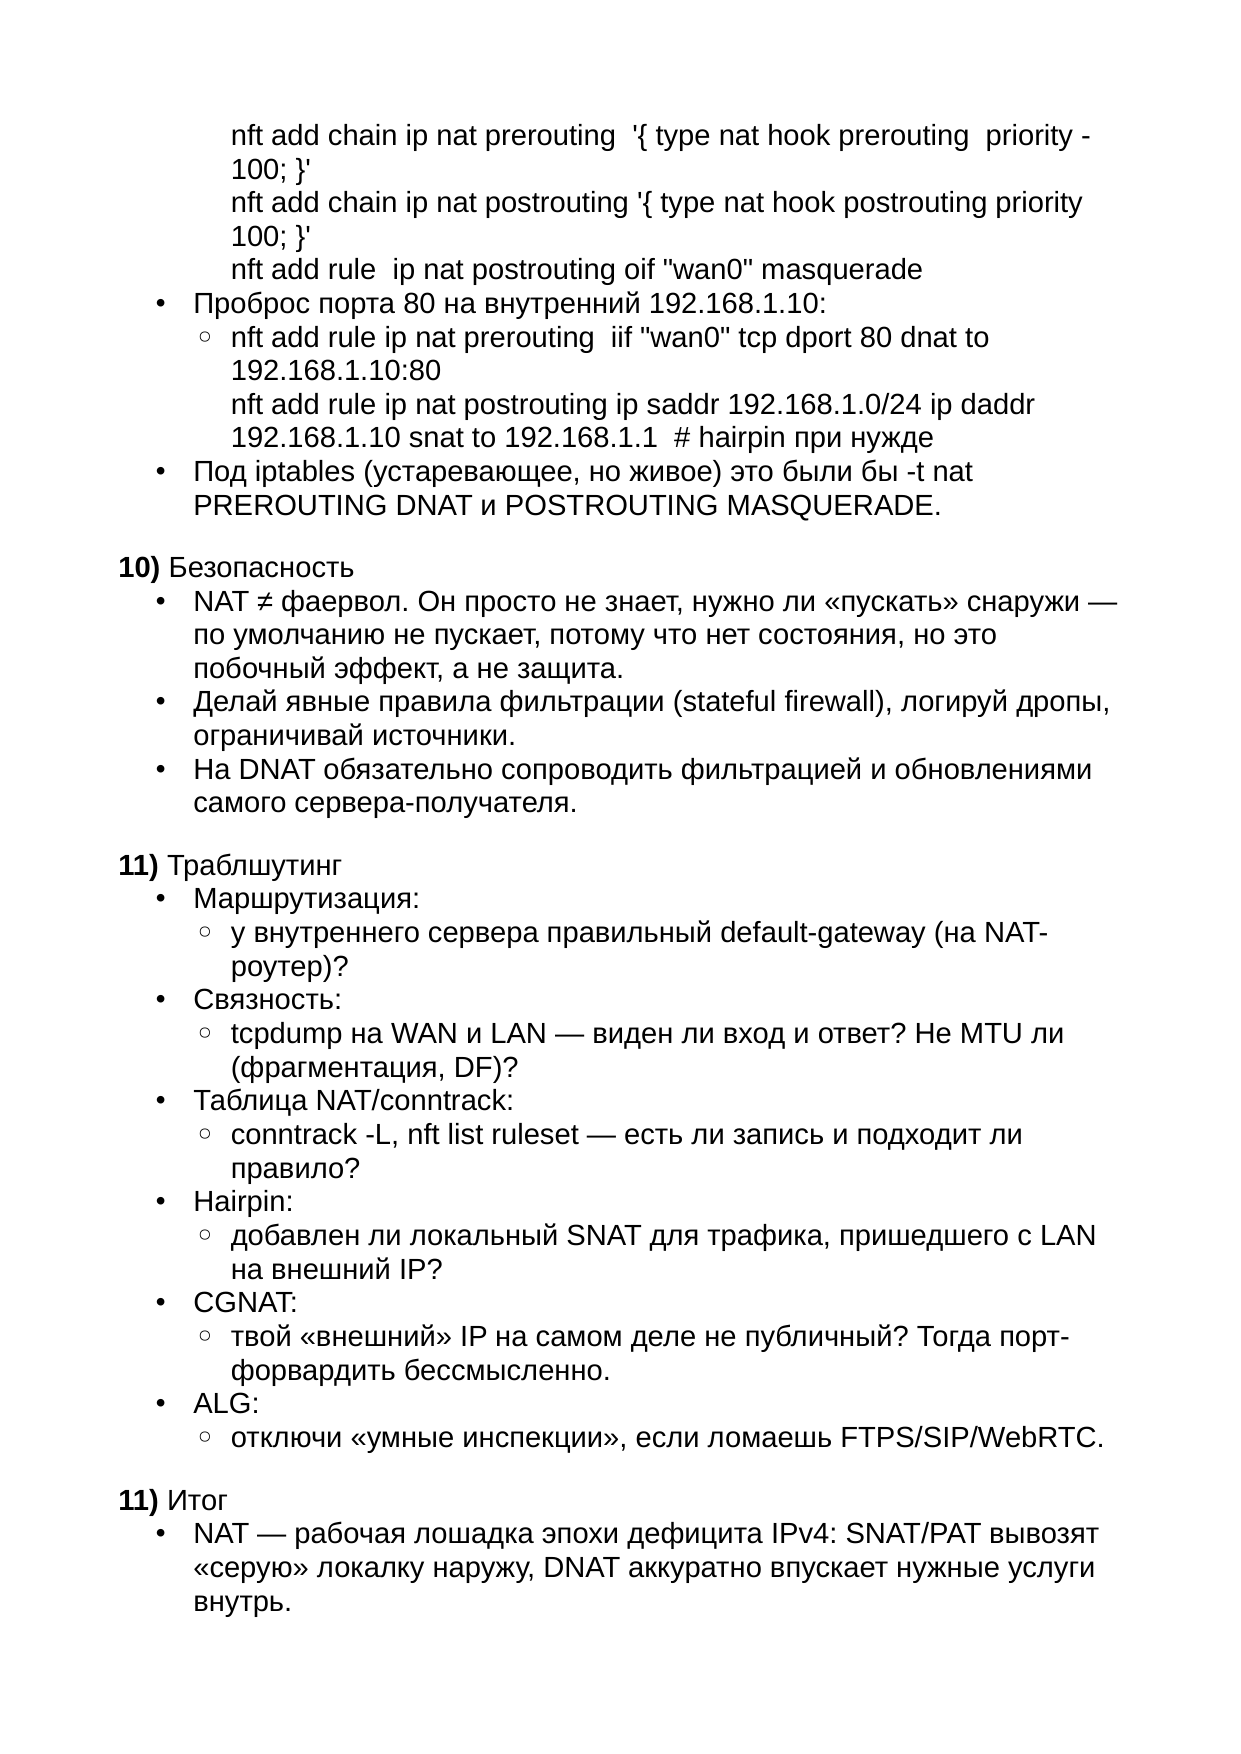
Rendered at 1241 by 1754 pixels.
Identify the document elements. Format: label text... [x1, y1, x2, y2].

list Связность: [156, 982, 1122, 1016]
list ALG: [156, 1386, 1122, 1420]
list отключи «умные инспекции», если ломаешь FTPS/SIP/WebRTC. [193, 1420, 1122, 1454]
list conntrack -L, nft list ruleset — есть ли запись и подходит ли правило? [193, 1117, 1122, 1184]
text 10) Безопасность [118, 550, 1122, 583]
list CGNAT: [156, 1285, 1122, 1319]
list Маршрутизация: [156, 881, 1122, 915]
list Делай явные правила фильтрации (stateful firewall), логируй дропы, ограничивай источники. [156, 684, 1122, 752]
list nft add rule ip nat postrouting ip saddr 192.168.1.0/24 ip daddr 192.168.1.10 snat to 192.168.1.1 # hairpin при нужде [193, 387, 1122, 454]
text 11) Траблшутинг [118, 848, 1122, 881]
list Под iptables (устаревающее, но живое) это были бы -t nat PREROUTING DNAT и POSTROUTING MASQUERADE. [156, 454, 1122, 521]
list Таблица NAT/conntrack: [156, 1083, 1122, 1117]
list nft add rule ip nat prerouting iif "wan0" tcp dport 80 dnat to 192.168.1.10:80 [193, 319, 1122, 387]
list На DNAT обязательно сопроводить фильтрацией и обновлениями самого сервера-получателя. [156, 752, 1122, 819]
list у внутреннего сервера правильный default-gateway (на NAT-роутер)? [193, 915, 1122, 982]
list Проброс порта 80 на внутренний 192.168.1.10: [156, 286, 1122, 319]
list NAT ≠ фаервол. Он просто не знает, нужно ли «пускать» снаружи — по умолчанию не пускает, потому что нет состояния, но это побочный эффект, а не защита. [156, 583, 1122, 684]
list Hairpin: [156, 1184, 1122, 1218]
list nft add chain ip nat prerouting '{ type nat hook prerouting priority -100; }' [193, 118, 1122, 185]
list nft add chain ip nat postrouting '{ type nat hook postrouting priority 100; }' [193, 185, 1122, 252]
list nft add rule ip nat postrouting oif "wan0" masquerade [193, 252, 1122, 286]
list NAT — рабочая лошадка эпохи дефицита IPv4: SNAT/PAT вывозят «серую» локалку наружу, DNAT аккуратно впускает нужные услуги внутрь. [156, 1516, 1122, 1617]
text 11) Итог [118, 1483, 1122, 1516]
list твой «внешний» IP на самом деле не публичный? Тогда порт-форвардить бессмысленно. [193, 1319, 1122, 1386]
list добавлен ли локальный SNAT для трафика, пришедшего с LAN на внешний IP? [193, 1218, 1122, 1285]
list tcpdump на WAN и LAN — виден ли вход и ответ? Не MTU ли (фрагментация, DF)? [193, 1016, 1122, 1083]
